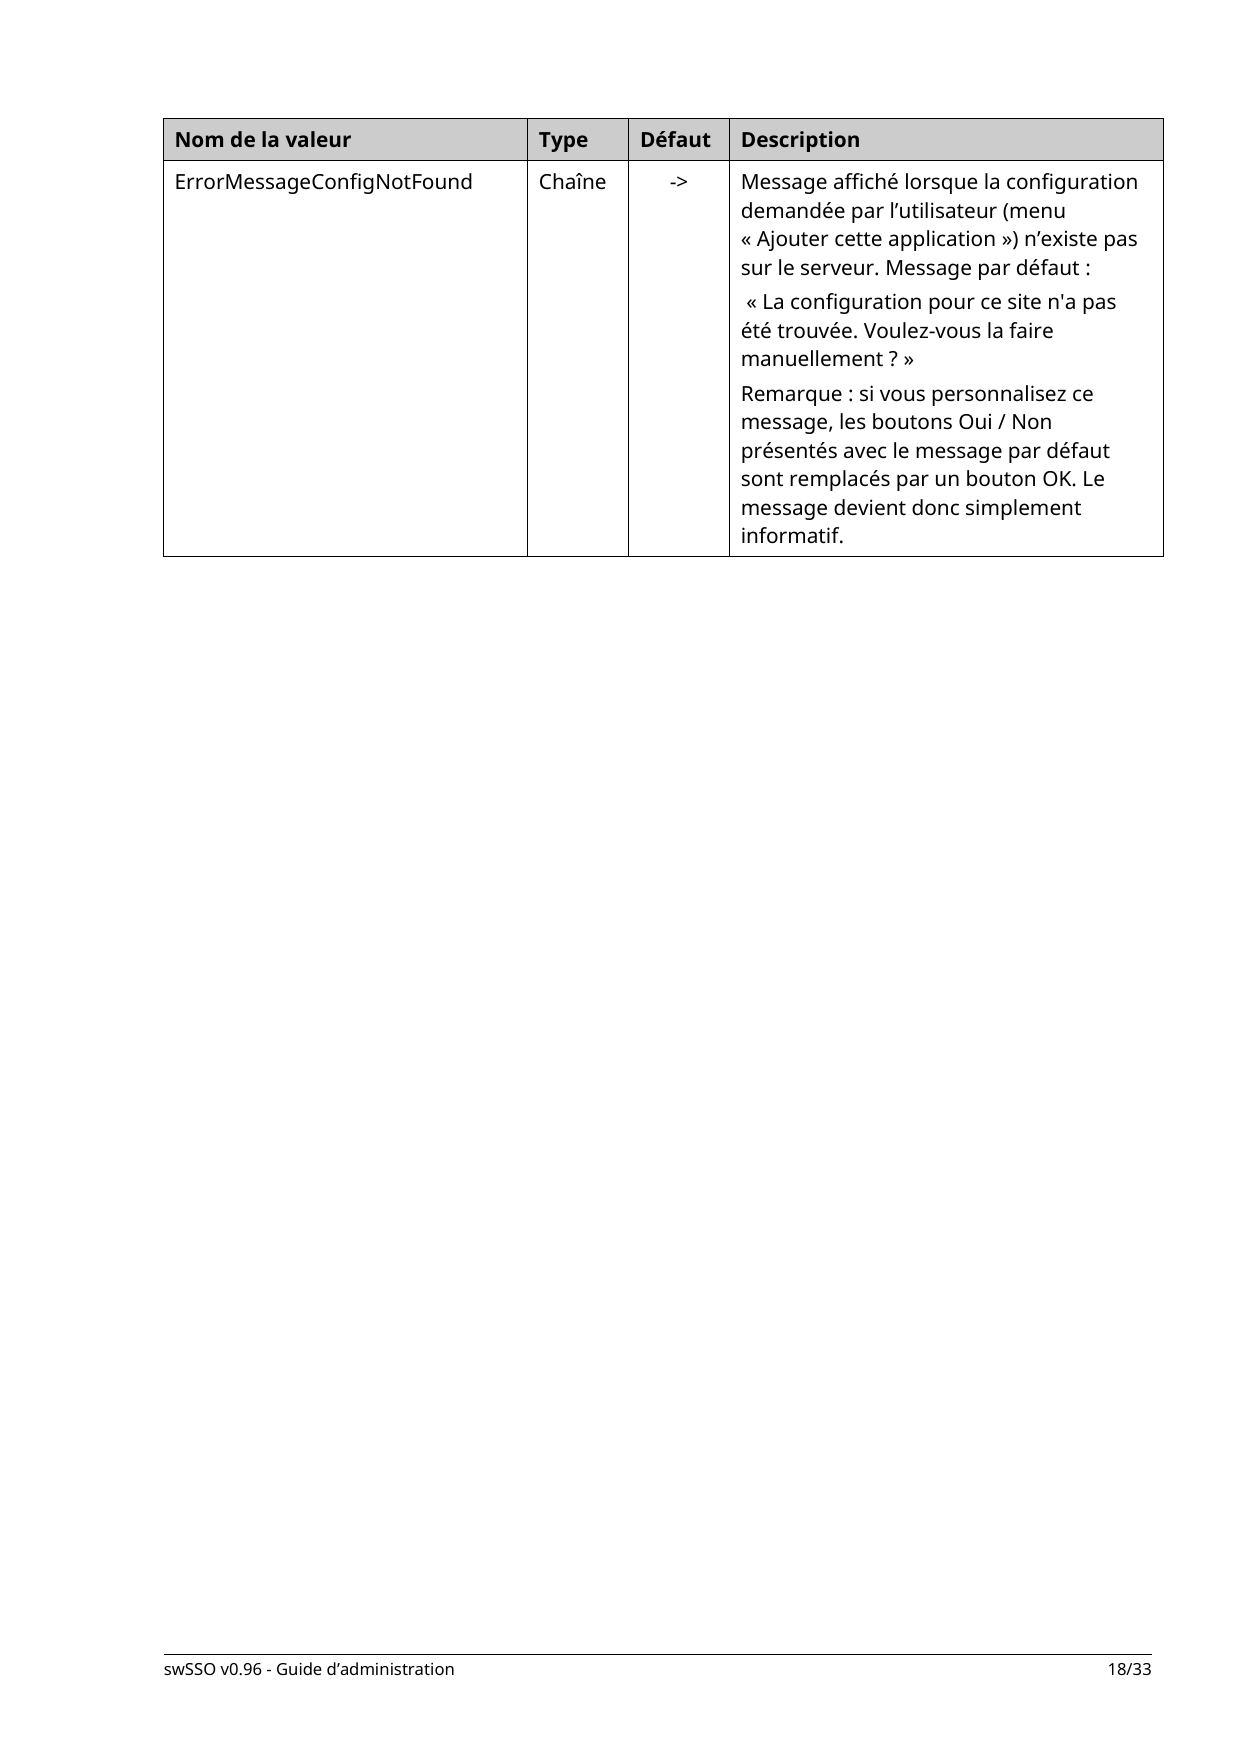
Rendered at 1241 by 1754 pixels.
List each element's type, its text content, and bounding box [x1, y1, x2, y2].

table_header Type [528, 119, 628, 160]
table_cell ErrorMessageConfigNotFound [164, 161, 527, 556]
table_cell Message affiché lorsque la configuration demandée par l’utilisateur (menu « Ajouter cette application ») n’existe pas sur le serveur. Message par défaut : « La configuration pour ce site n'a pas été trouvée. Voulez-vous la faire manuellement ? » Remarque : si vous personnalisez ce message, les boutons Oui / Non présentés avec le message par défaut sont remplacés par un bouton OK. Le message devient donc simplement informatif. [730, 161, 1163, 556]
table_header Nom de la valeur [164, 119, 527, 160]
table_cell Chaîne [528, 161, 628, 556]
table_cell -> [629, 161, 729, 556]
table_header Description [730, 119, 1163, 160]
table_header Défaut [629, 119, 729, 160]
